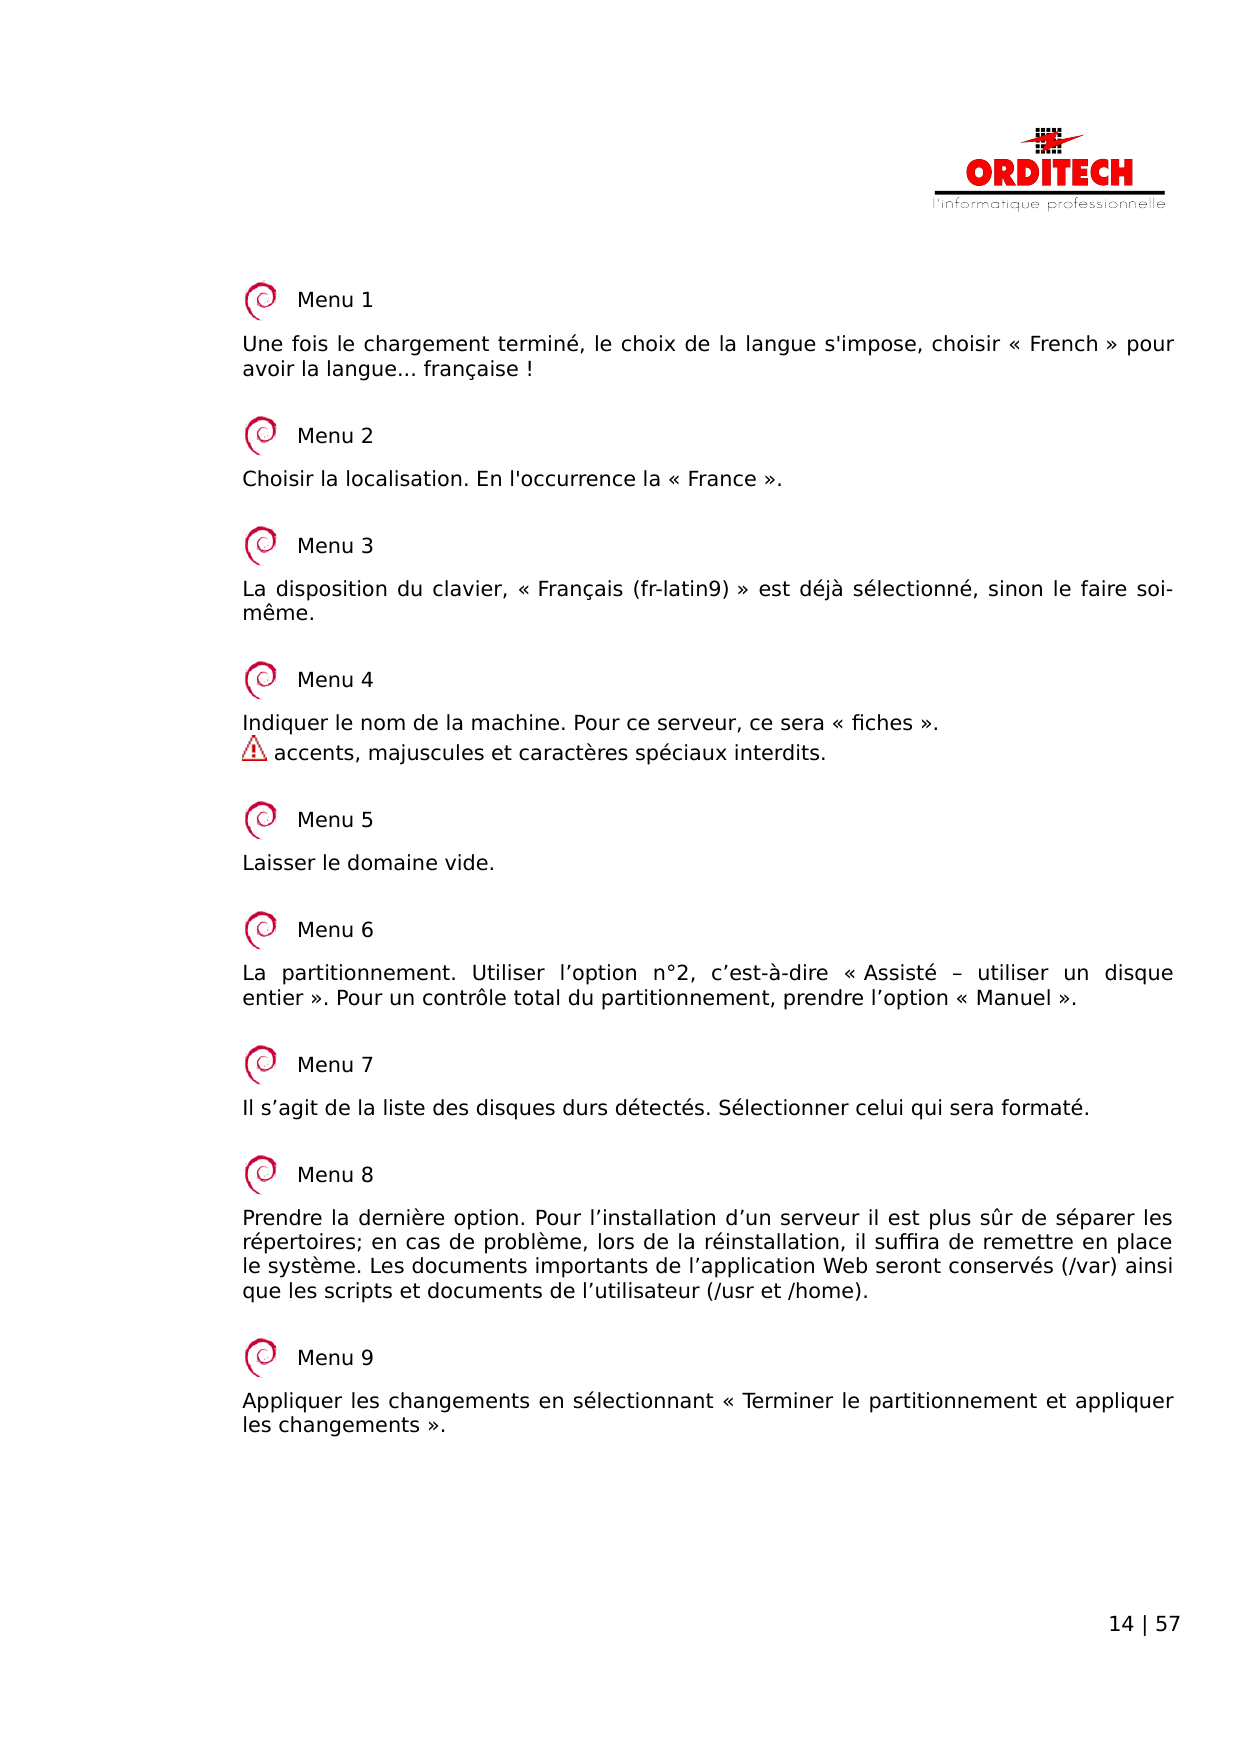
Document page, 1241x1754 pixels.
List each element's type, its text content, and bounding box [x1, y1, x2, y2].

table_cell Menu 4 [291, 656, 1180, 706]
table_cell Menu 8 [291, 1150, 1180, 1200]
table_cell Laisser le domaine vide. [236, 846, 1180, 906]
table_cell Il s’agit de la liste des disques durs détectés. Sélectionner celui qui sera formaté. [236, 1090, 1180, 1150]
table_header [236, 283, 291, 327]
table_header Menu 1 [291, 274, 1180, 327]
picture [242, 911, 281, 950]
picture [242, 801, 281, 840]
table_cell Menu 6 [291, 906, 1180, 956]
table_cell Menu 9 [291, 1333, 1180, 1383]
table_cell La partitionnement. Utiliser l’option n°2, c’est-à-dire « Assisté – utiliser un disque entier ». Pour un contrôle total du partitionnement, prendre l’option « Manuel ». [236, 956, 1180, 1040]
table_cell Une fois le chargement terminé, le choix de la langue s'impose, choisir « French » pour avoir la langue... française ! [236, 327, 1180, 411]
table_cell Indiquer le nom de la machine. Pour ce serveur, ce sera « fiches ». accents, majuscules et caractères spéciaux interdits. [236, 706, 1180, 796]
picture [920, 118, 1182, 221]
table_header [236, 274, 291, 282]
picture [242, 280, 281, 321]
table_cell [236, 1040, 291, 1090]
picture [242, 1338, 281, 1378]
picture [242, 661, 281, 700]
table_cell Choisir la localisation. En l'occurrence la « France ». [236, 461, 1180, 521]
picture [242, 1045, 281, 1085]
picture [242, 735, 267, 761]
table_cell [236, 906, 291, 956]
table_cell La disposition du clavier, « Français (fr-latin9) » est déjà sélectionné, sinon le faire soi-même. [236, 571, 1180, 656]
table_cell [236, 411, 291, 461]
table_cell [236, 1333, 291, 1383]
table_cell Menu 5 [291, 796, 1180, 846]
table_cell Menu 3 [291, 521, 1180, 571]
table_cell Prendre la dernière option. Pour l’installation d’un serveur il est plus sûr de séparer les répertoires; en cas de problème, lors de la réinstallation, il suffira de remettre en place le système. Les documents importants de l’application Web seront conservés (/var) ainsi que les scripts et documents de l’utilisateur (/usr et /home). [236, 1200, 1180, 1333]
picture [242, 1155, 281, 1195]
table_cell Menu 2 [291, 411, 1180, 461]
table_cell [236, 521, 291, 571]
picture [242, 526, 281, 566]
table_cell Appliquer les changements en sélectionnant « Terminer le partitionnement et appliquer les changements ». [236, 1383, 1180, 1443]
table_cell [236, 1150, 291, 1200]
table_cell [236, 656, 291, 706]
picture [242, 416, 281, 456]
table_cell [236, 796, 291, 846]
table_cell Menu 7 [291, 1040, 1180, 1090]
